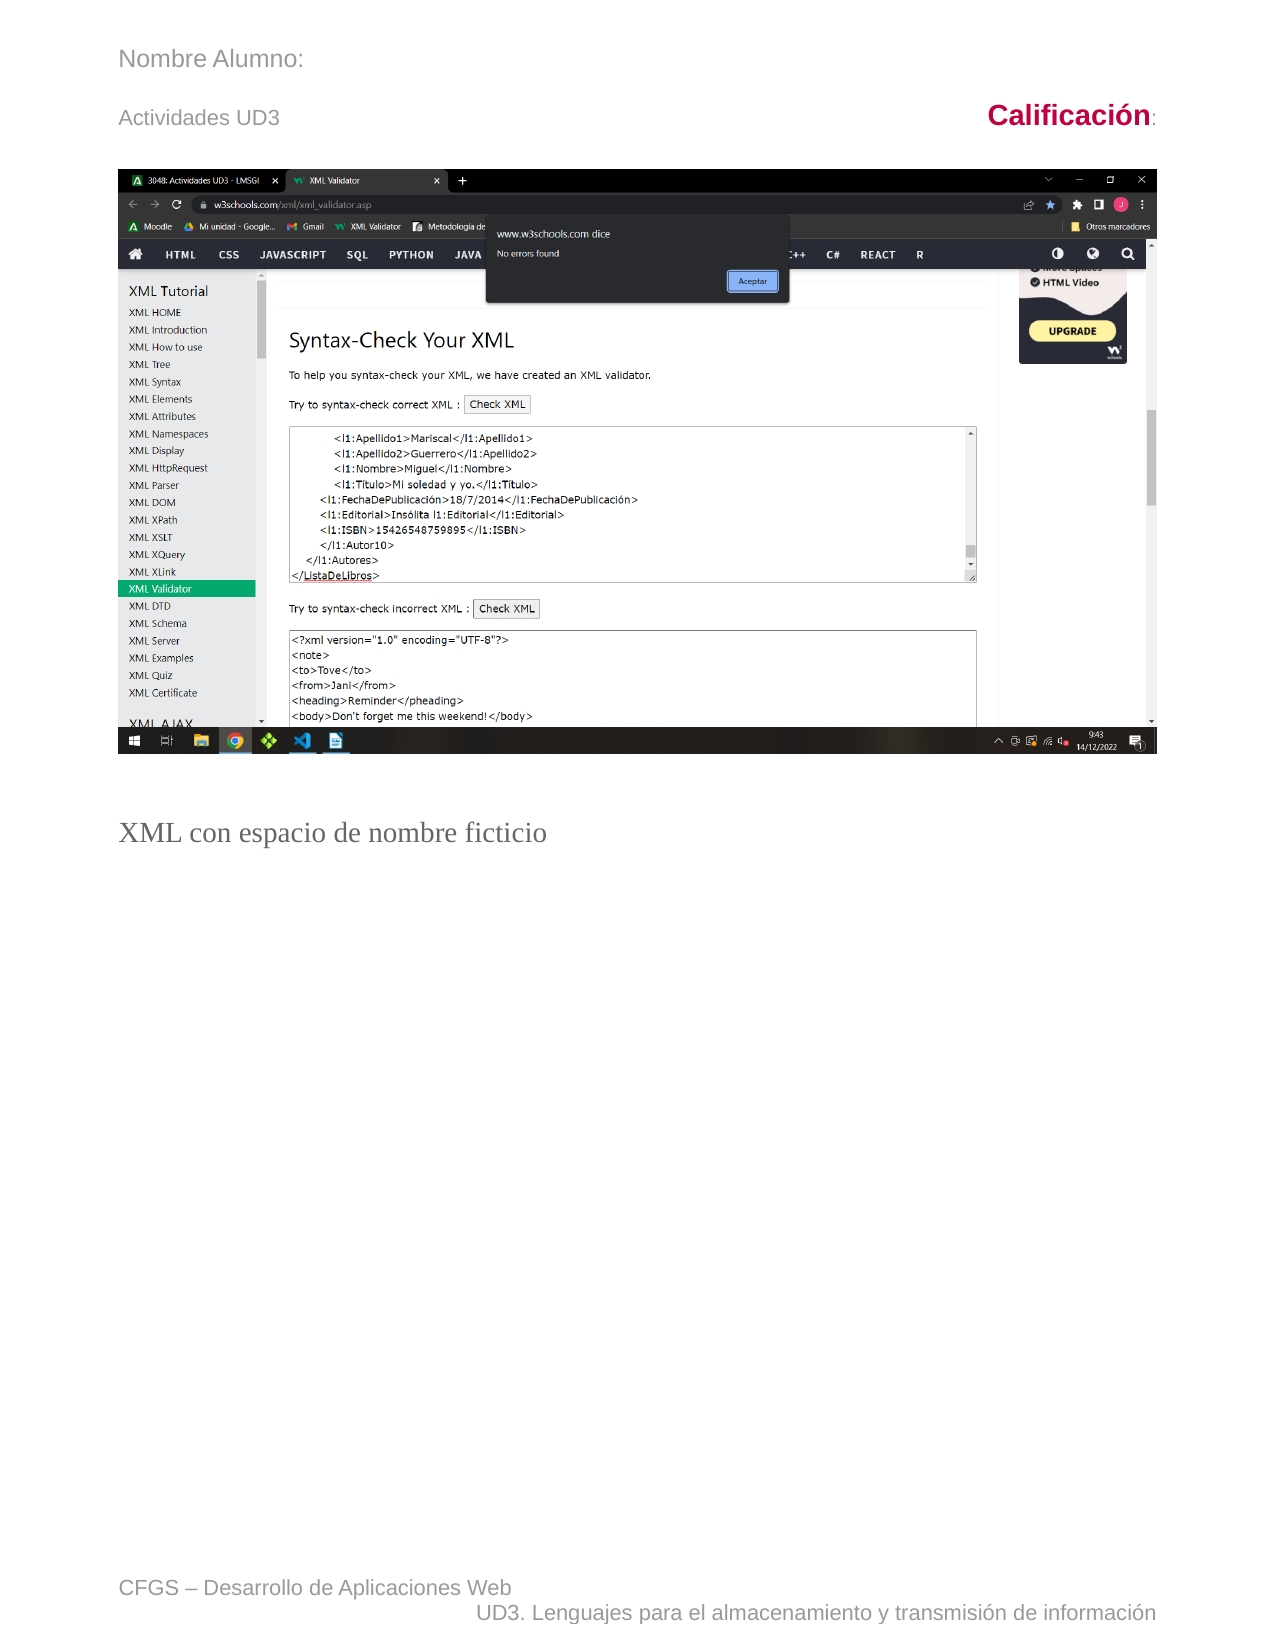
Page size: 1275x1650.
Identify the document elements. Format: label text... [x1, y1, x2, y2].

picture [118, 169, 1157, 754]
text XML con espacio de nombre ficticio [118, 815, 1157, 848]
